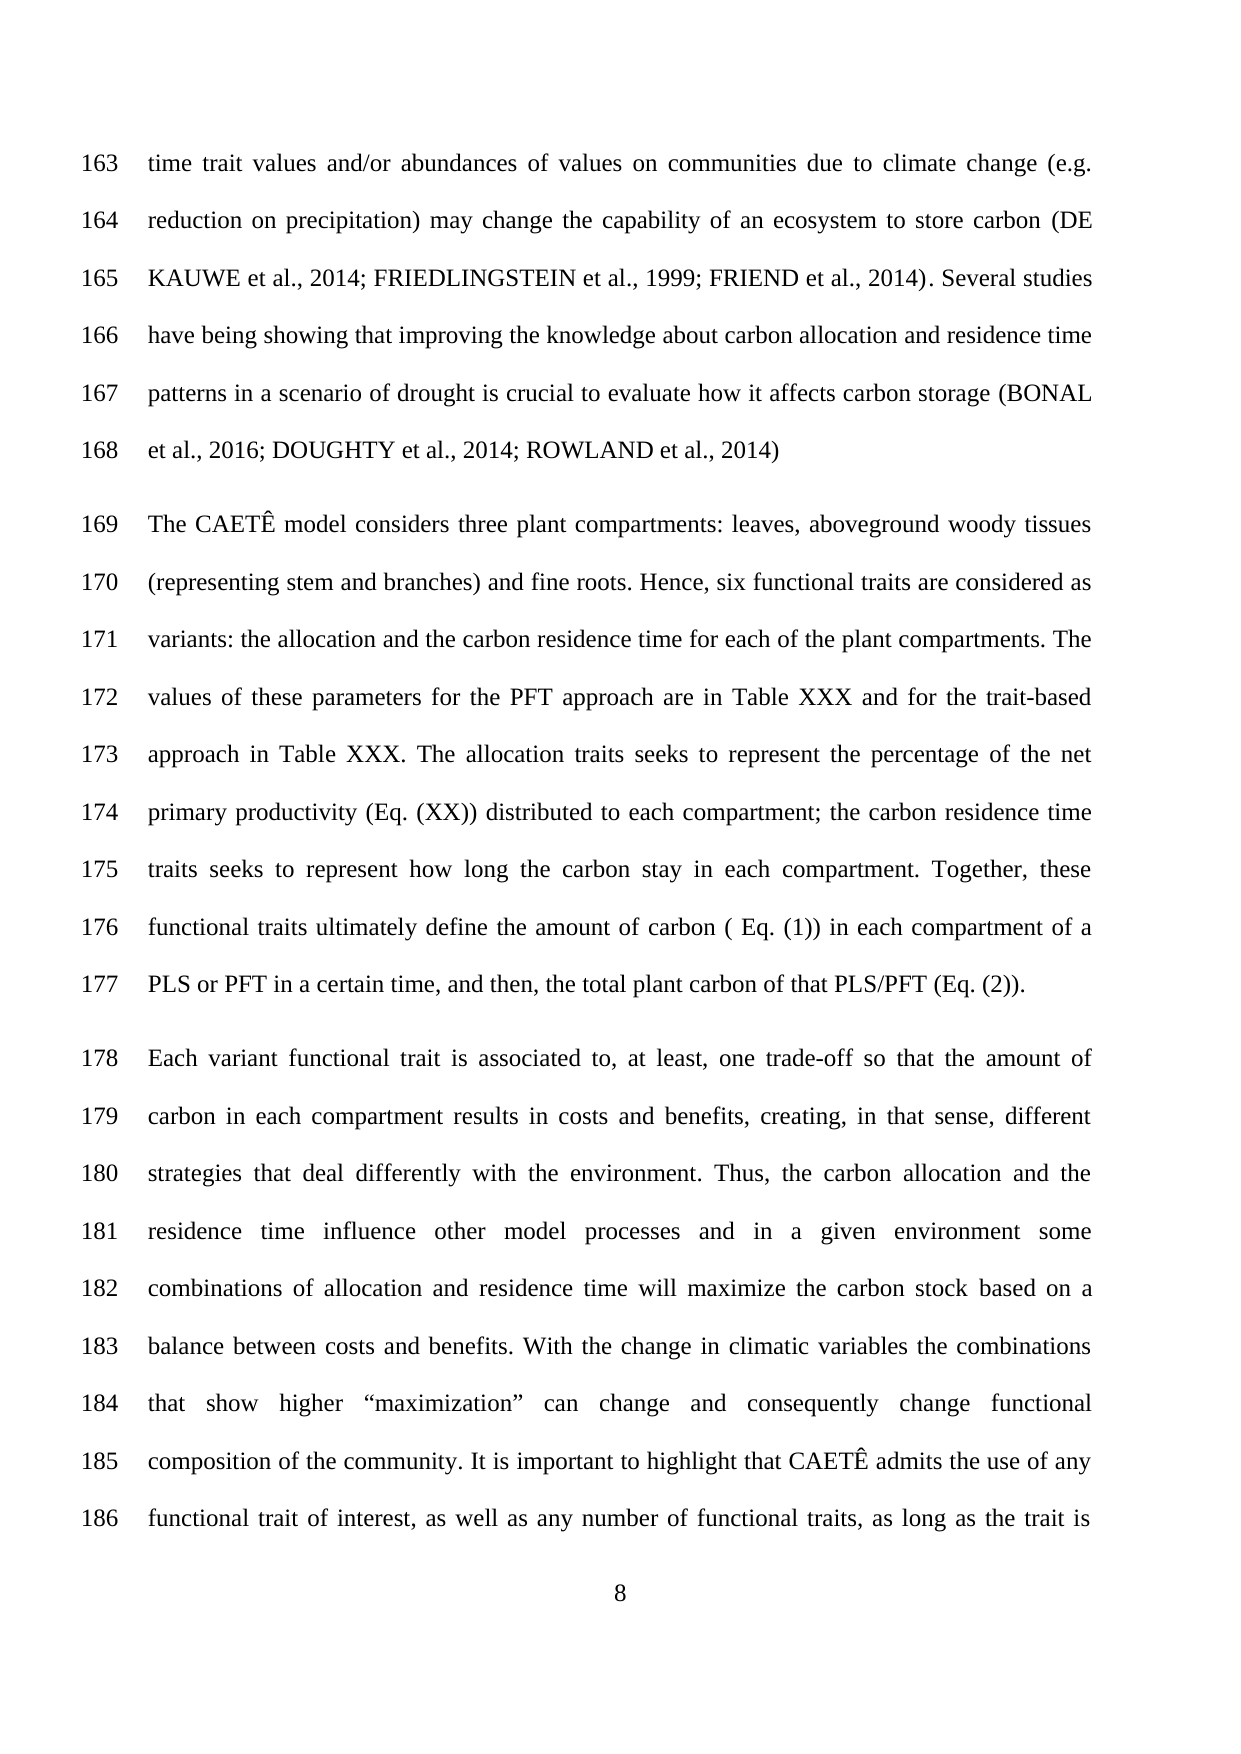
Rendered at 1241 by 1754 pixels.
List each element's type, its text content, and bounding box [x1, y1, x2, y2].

text time trait values and/or abundances of values on communities due to climate change (e.g. reduction on precipitation) may change the capability of an ecosystem to store carbon (DE KAUWE et al., 2014; FRIEDLINGSTEIN et al., 1999; FRIEND et al., 2014)⁠. Several studies have being showing that improving the knowledge about carbon allocation and residence time patterns in a scenario of drought is crucial to evaluate how it affects carbon storage (BONAL et al., 2016; DOUGHTY et al., 2014; ROWLAND et al., 2014)⁠ [148, 148, 1093, 464]
text The CAETÊ model considers three plant compartments: leaves, aboveground woody tissues (representing stem and branches) and fine roots. Hence, six functional traits are considered as variants: the allocation and the carbon residence time for each of the plant compartments. The values of these parameters for the PFT approach are in Table XXX and for the trait-based approach in Table XXX. The allocation traits seeks to represent the percentage of the net primary productivity (Eq. (XX)) distributed to each compartment; the carbon residence time traits seeks to represent how long the carbon stay in each compartment. Together, these functional traits ultimately define the amount of carbon ( Eq. (1)) in each compartment of a PLS or PFT in a certain time, and then, the total plant carbon of that PLS/PFT (Eq. (2)). [148, 509, 1093, 998]
text Each variant functional trait is associated to, at least, one trade-off so that the amount of carbon in each compartment results in costs and benefits, creating, in that sense, different strategies that deal differently with the environment. Thus, the carbon allocation and the residence time influence other model processes and in a given environment some combinations of allocation and residence time will maximize the carbon stock based on a balance between costs and benefits. With the change in climatic variables the combinations that show higher “maximization” can change and consequently change functional composition of the community. It is important to highlight that CAETÊ admits the use of any functional trait of interest, as well as any number of functional traits, as long as the trait is [148, 1043, 1093, 1532]
